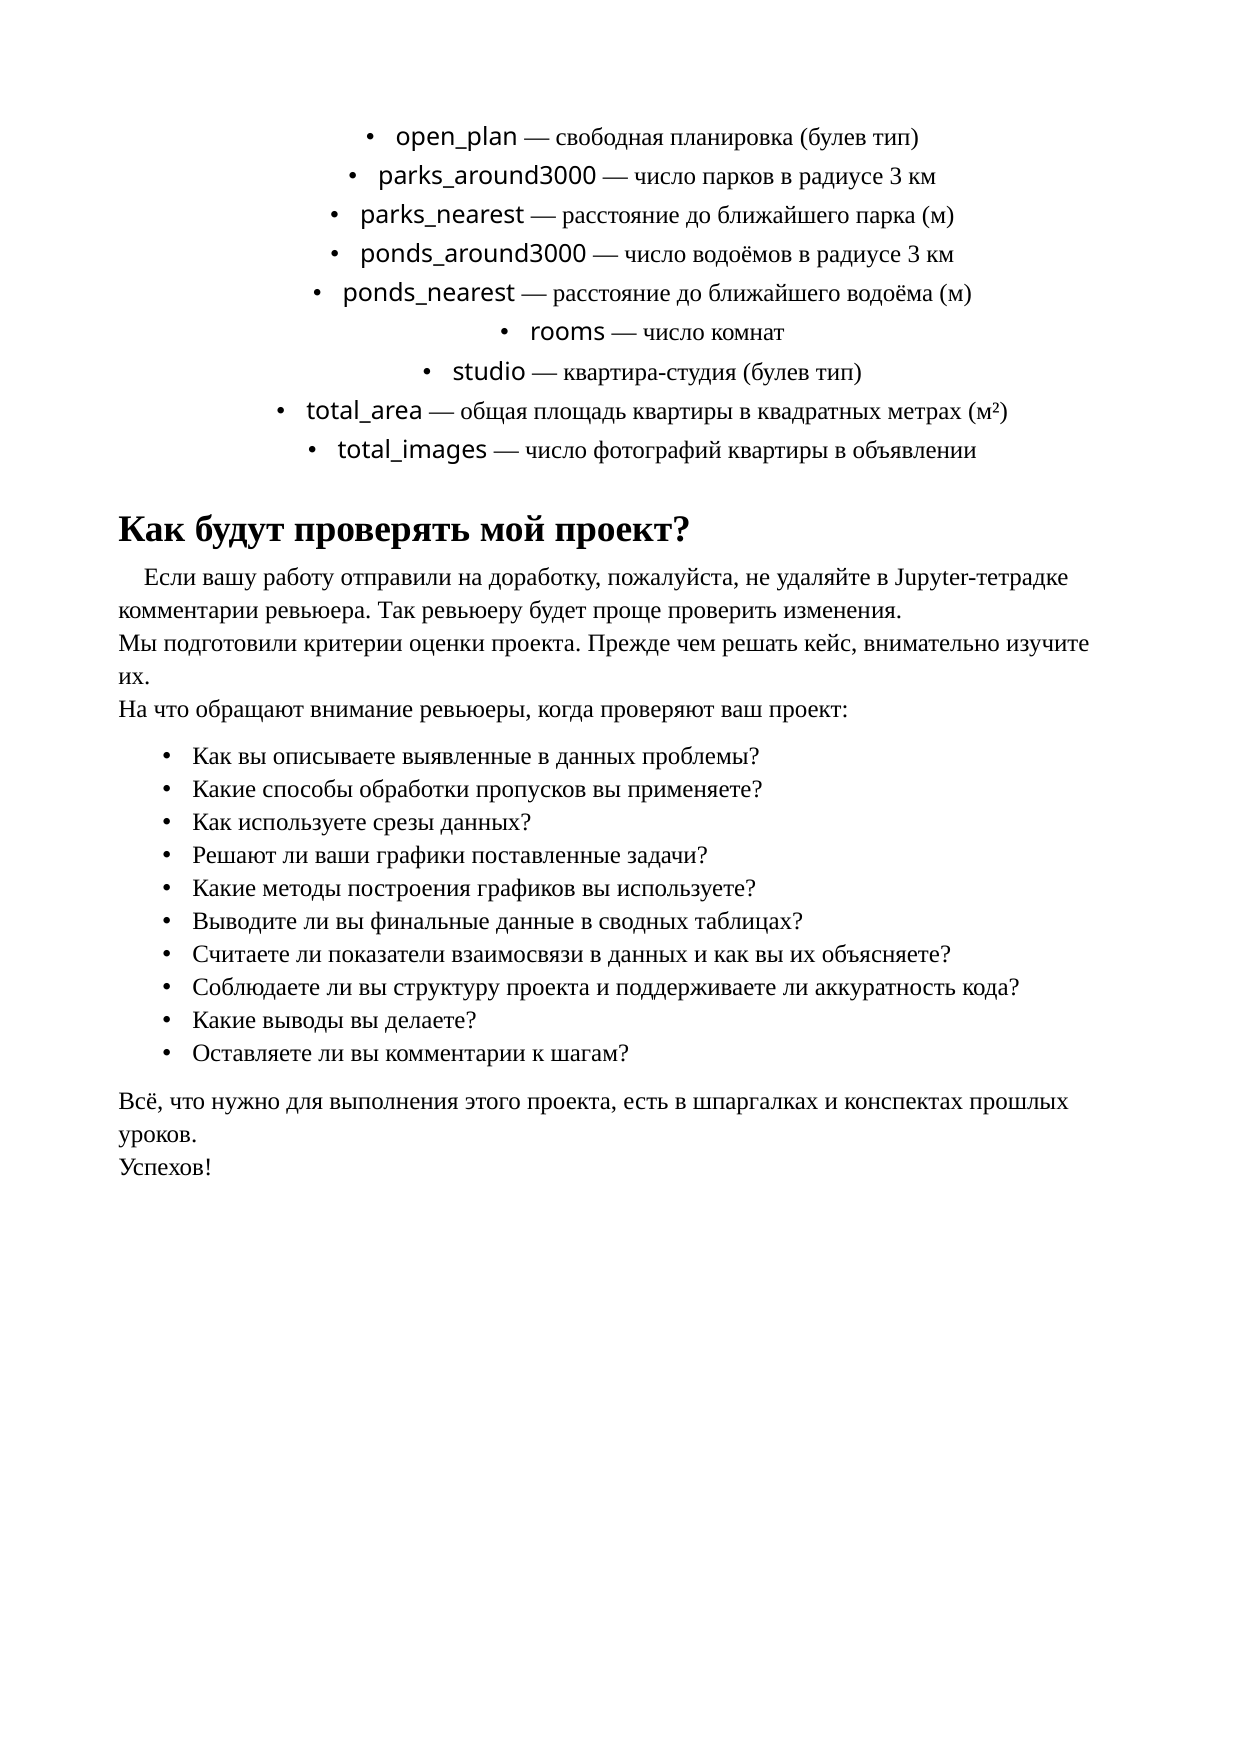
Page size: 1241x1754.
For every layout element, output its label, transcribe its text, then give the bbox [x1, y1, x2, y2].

list Какие методы построения графиков вы используете? [162, 873, 1122, 902]
list Решают ли ваши графики поставленные задачи? [162, 840, 1122, 869]
list parks_nearest — расстояние до ближайшего парка (м) [162, 196, 1122, 231]
list Соблюдаете ли вы структуру проекта и поддерживаете ли аккуратность кода? [162, 972, 1122, 1001]
list Выводите ли вы финальные данные в сводных таблицах? [162, 906, 1122, 935]
list Как вы описываете выявленные в данных проблемы? [162, 741, 1122, 770]
list total_area — общая площадь квартиры в квадратных метрах (м²) [162, 392, 1122, 426]
list Оставляете ли вы комментарии к шагам? [162, 1038, 1122, 1067]
list studio — квартира-студия (булев тип) [162, 353, 1122, 387]
list open_plan — свободная планировка (булев тип) [162, 118, 1122, 152]
list Считаете ли показатели взаимосвязи в данных и как вы их объясняете? [162, 939, 1122, 968]
list total_images — число фотографий квартиры в объявлении [162, 431, 1122, 466]
list Какие способы обработки пропусков вы применяете? [162, 774, 1122, 803]
list Как используете срезы данных? [162, 807, 1122, 836]
text Всё, что нужно для выполнения этого проекта, есть в шпаргалках и конспектах прошлых уроков. [118, 1086, 1122, 1148]
text Мы подготовили критерии оценки проекта. Прежде чем решать кейс, внимательно изучите их. [118, 628, 1122, 689]
subtitle Как будут проверять мой проект? [118, 506, 1122, 549]
list Какие выводы вы делаете? [162, 1006, 1122, 1034]
list rooms — число комнат [162, 314, 1122, 348]
text На что обращают внимание ревьюеры, когда проверяют ваш проект: [118, 694, 1122, 722]
text 💡 Если вашу работу отправили на доработку, пожалуйста, не удаляйте в Jupyter-тетрадке комментарии ревьюера. Так ревьюеру будет проще проверить изменения. [118, 562, 1122, 623]
list ponds_around3000 — число водоёмов в радиусе 3 км [162, 236, 1122, 270]
list ponds_nearest — расстояние до ближайшего водоёма (м) [162, 275, 1122, 309]
text Успехов! [118, 1152, 1122, 1181]
list parks_around3000 — число парков в радиусе 3 км [162, 157, 1122, 191]
